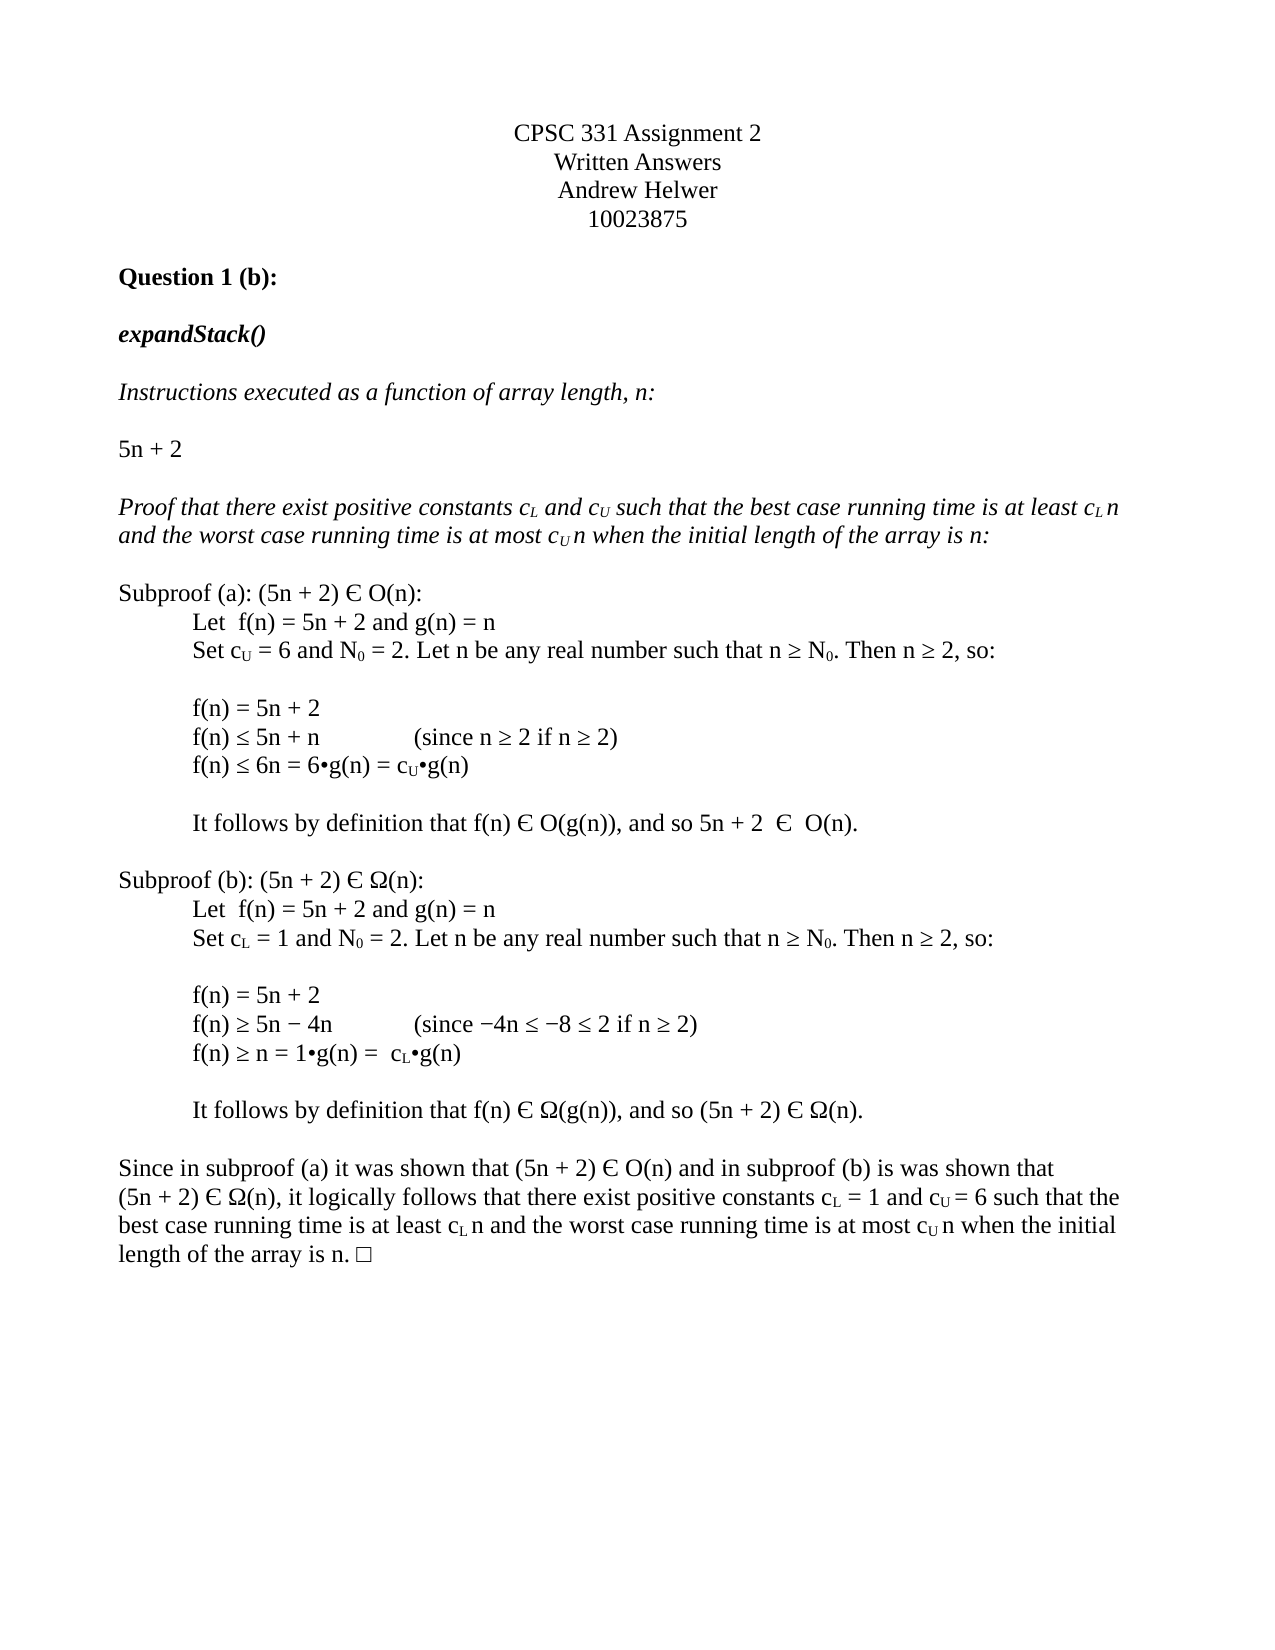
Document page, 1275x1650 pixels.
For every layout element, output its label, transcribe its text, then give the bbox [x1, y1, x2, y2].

text Let f(n) = 5n + 2 and g(n) = n [118, 607, 1157, 636]
text Andrew Helwer [118, 176, 1157, 204]
text Set cL = 1 and N0 = 2. Let n be any real number such that n ≥ N0. Then n ≥ 2, so: [118, 923, 1157, 952]
text 5n + 2 [118, 434, 1157, 463]
text Proof that there exist positive constants cL and cU such that the best case running time is at least cL n and the worst case running time is at most cU n when the initial length of the array is n: [118, 492, 1157, 549]
text Subproof (a): (5n + 2) Є Ο(n): [118, 578, 1157, 607]
text f(n) = 5n + 2 [118, 693, 1157, 722]
text Set cU = 6 and N0 = 2. Let n be any real number such that n ≥ N0. Then n ≥ 2, so: [118, 636, 1157, 664]
text Let f(n) = 5n + 2 and g(n) = n [118, 894, 1157, 923]
text Instructions executed as a function of array length, n: [118, 377, 1157, 406]
text Question 1 (b): [118, 262, 1157, 291]
text CPSC 331 Assignment 2 [118, 118, 1157, 147]
text It follows by definition that f(n) Є Ο(g(n)), and so 5n + 2 Є Ο(n). [118, 808, 1157, 837]
text 10023875 [118, 204, 1157, 233]
text f(n) ≥ n = 1•g(n) = cL•g(n) [118, 1038, 1157, 1067]
text It follows by definition that f(n) Є Ω(g(n)), and so (5n + 2) Є Ω(n). [118, 1096, 1157, 1124]
text f(n) ≥ 5n − 4n (since −4n ≤ −8 ≤ 2 if n ≥ 2) [118, 1009, 1157, 1038]
text f(n) ≤ 5n + n (since n ≥ 2 if n ≥ 2) [118, 722, 1157, 751]
text Written Answers [118, 147, 1157, 176]
text Subproof (b): (5n + 2) Є Ω(n): [118, 866, 1157, 894]
text (5n + 2) Є Ω(n), it logically follows that there exist positive constants cL = 1 and cU = 6 such that the best case running time is at least cL n and the worst case running time is at most cU n when the initial length of the array is n. □ [118, 1182, 1157, 1268]
text f(n) = 5n + 2 [118, 981, 1157, 1009]
text f(n) ≤ 6n = 6•g(n) = cU•g(n) [118, 751, 1157, 779]
text expandStack() [118, 319, 1157, 348]
text Since in subproof (a) it was shown that (5n + 2) Є Ο(n) and in subproof (b) is was shown that [118, 1153, 1157, 1182]
